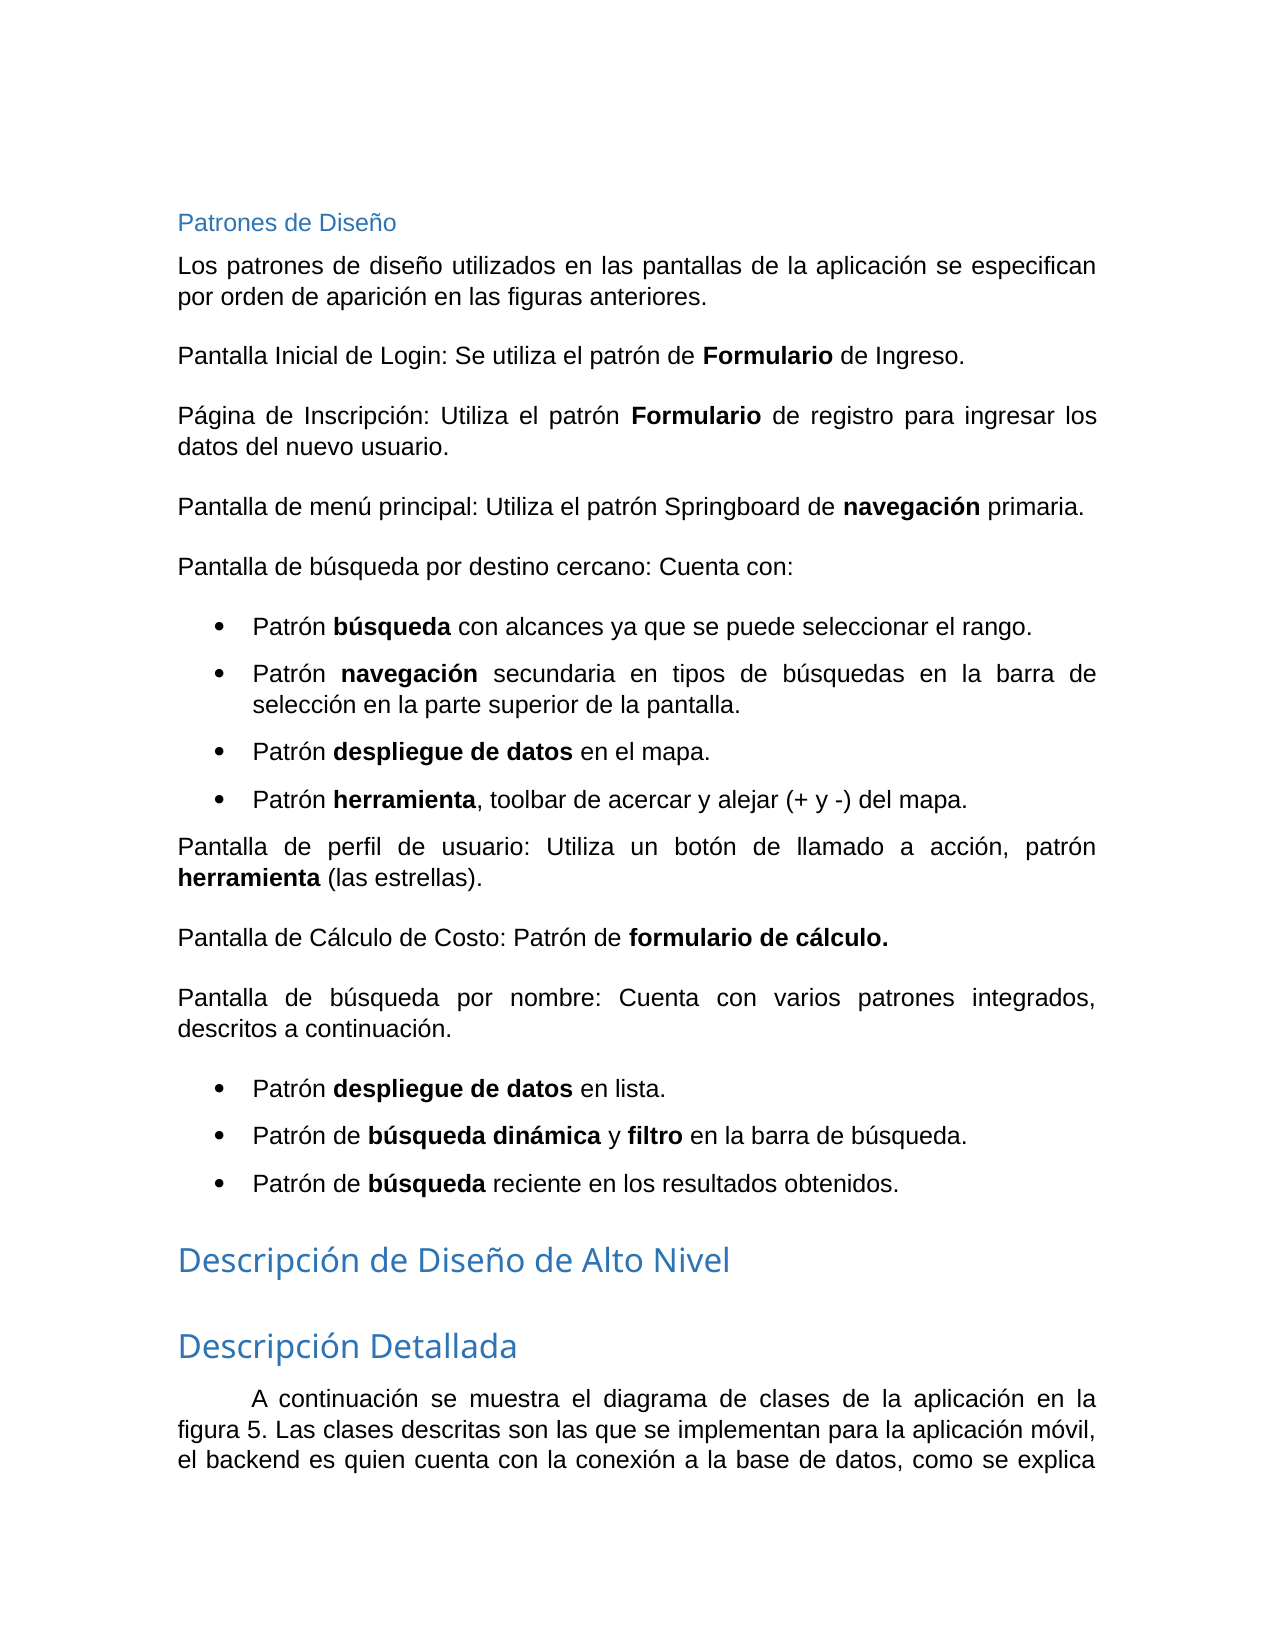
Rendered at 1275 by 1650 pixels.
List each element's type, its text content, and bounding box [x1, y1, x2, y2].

list Patrón de búsqueda dinámica y filtro en la barra de búsqueda. [215, 1121, 1098, 1150]
text Página de Inscripción: Utiliza el patrón Formulario de registro para ingresar los datos del nuevo usuario. [177, 401, 1098, 461]
list Patrón despliegue de datos en lista. [215, 1073, 1098, 1102]
list Patrón búsqueda con alcances ya que se puede seleccionar el rango. [215, 612, 1098, 641]
list Patrón herramienta, toolbar de acercar y alejar (+ y -) del mapa. [215, 785, 1098, 814]
list Patrón despliegue de datos en el mapa. [215, 737, 1098, 766]
text Pantalla Inicial de Login: Se utiliza el patrón de Formulario de Ingreso. [177, 341, 1098, 370]
subtitle Descripción Detallada [177, 1323, 1098, 1368]
text Pantalla de perfil de usuario: Utiliza un botón de llamado a acción, patrón herramienta (las estrellas). [177, 832, 1098, 892]
text Pantalla de Cálculo de Costo: Patrón de formulario de cálculo. [177, 923, 1098, 952]
text Los patrones de diseño utilizados en las pantallas de la aplicación se especifican por orden de aparición en las figuras anteriores. [177, 251, 1098, 310]
subtitle Patrones de Diseño [177, 207, 1098, 236]
text Pantalla de búsqueda por destino cercano: Cuenta con: [177, 552, 1098, 581]
list Patrón de búsqueda reciente en los resultados obtenidos. [215, 1168, 1098, 1197]
list Patrón navegación secundaria en tipos de búsquedas en la barra de selección en la parte superior de la pantalla. [215, 659, 1098, 719]
subtitle Descripción de Diseño de Alto Nivel [177, 1237, 1098, 1282]
text A continuación se muestra el diagrama de clases de la aplicación en la figura 5. Las clases descritas son las que se implementan para la aplicación móvil, el backend es quien cuenta con la conexión a la base de datos, como se explica [177, 1384, 1098, 1474]
text Pantalla de menú principal: Utiliza el patrón Springboard de navegación primaria. [177, 492, 1098, 521]
text Pantalla de búsqueda por nombre: Cuenta con varios patrones integrados, descritos a continuación. [177, 983, 1098, 1042]
